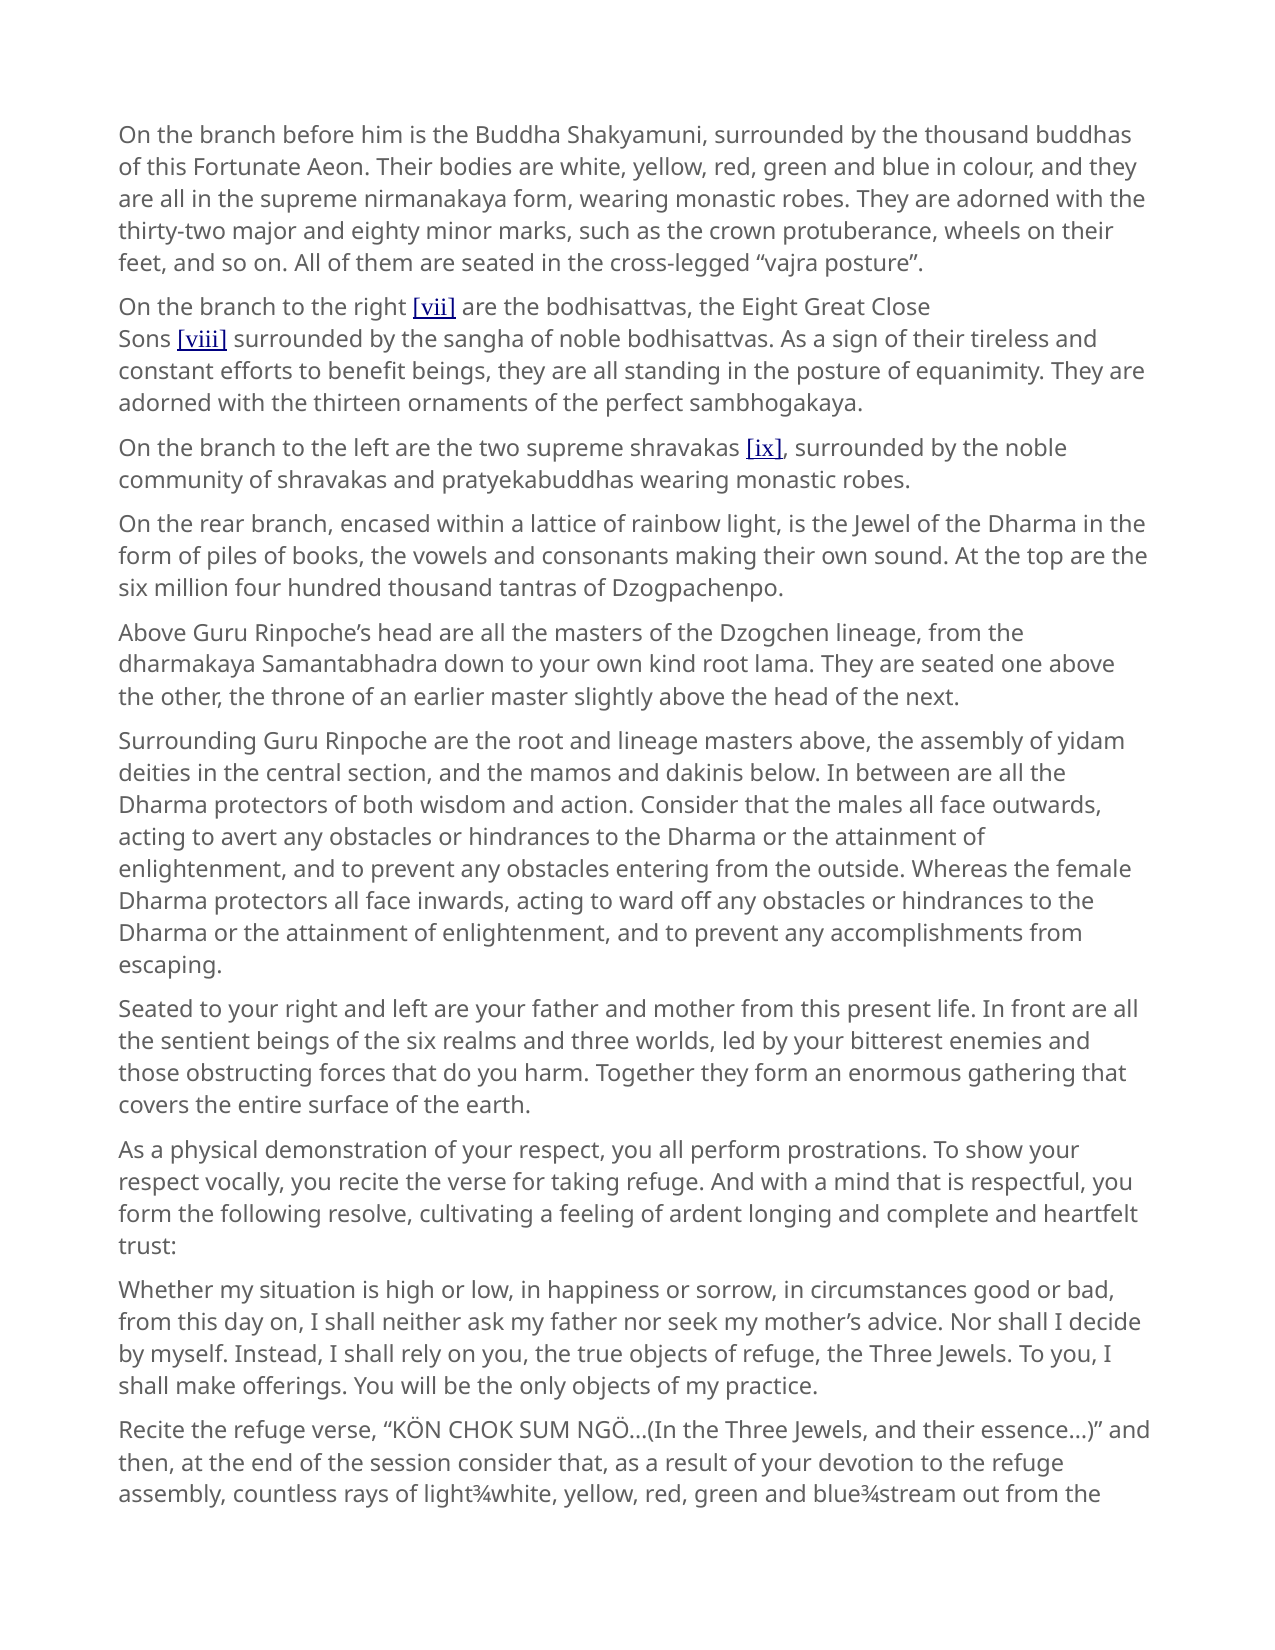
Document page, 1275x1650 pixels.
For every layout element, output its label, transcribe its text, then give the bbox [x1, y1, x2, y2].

text On the rear branch, encased within a lattice of rainbow light, is the Jewel of the Dharma in the form of piles of books, the vowels and consonants making their own sound. At the top are the six million four hundred thousand tantras of Dzogpachenpo. [118, 507, 1157, 603]
text Surrounding Guru Rinpoche are the root and lineage masters above, the assembly of yidam deities in the central section, and the mamos and dakinis below. In between are all the Dharma protectors of both wisdom and action. Consider that the males all face outwards, acting to avert any obstacles or hindrances to the Dharma or the attainment of enlightenment, and to prevent any obstacles entering from the outside. Whereas the female Dharma protectors all face inwards, acting to ward off any obstacles or hindrances to the Dharma or the attainment of enlightenment, and to prevent any accomplishments from escaping. [118, 724, 1157, 980]
text As a physical demonstration of your respect, you all perform prostrations. To show your respect vocally, you recite the verse for taking refuge. And with a mind that is respectful, you form the following resolve, cultivating a feeling of ardent longing and complete and heartfelt trust: [118, 1133, 1157, 1261]
text Whether my situation is high or low, in happiness or sorrow, in circumstances good or bad, from this day on, I shall neither ask my father nor seek my mother’s advice. Nor shall I decide by myself. Instead, I shall rely on you, the true objects of refuge, the Three Jewels. To you, I shall make offerings. You will be the only objects of my practice. [118, 1273, 1157, 1401]
text Seated to your right and left are your father and mother from this present life. In front are all the sentient beings of the six realms and three worlds, led by your bitterest enemies and those obstructing forces that do you harm. Together they form an enormous gathering that covers the entire surface of the earth. [118, 993, 1157, 1121]
text Above Guru Rinpoche’s head are all the masters of the Dzogchen lineage, from the dharmakaya Samantabhadra down to your own kind root lama. They are seated one above the other, the throne of an earlier master slightly above the head of the next. [118, 616, 1157, 712]
text On the branch before him is the Buddha Shakyamuni, surrounded by the thousand buddhas of this Fortunate Aeon. Their bodies are white, yellow, red, green and blue in colour, and they are all in the supreme nirmanakaya form, wearing monastic robes. They are adorned with the thirty-two major and eighty minor marks, such as the crown protuberance, wheels on their feet, and so on. All of them are seated in the cross-legged “vajra posture”. [118, 118, 1157, 278]
text On the branch to the right [vii] are the bodhisattvas, the Eight Great Close Sons [viii] surrounded by the sangha of noble bodhisattvas. As a sign of their tireless and constant efforts to benefit beings, they are all standing in the posture of equanimity. They are adorned with the thirteen ornaments of the perfect sambhogakaya. [118, 291, 1157, 418]
text Recite the refuge verse, “KÖN CHOK SUM NGÖ…(In the Three Jewels, and their essence…)” and then, at the end of the session consider that, as a result of your devotion to the refuge assembly, countless rays of light¾white, yellow, red, green and blue¾stream out from the [118, 1414, 1157, 1510]
text On the branch to the left are the two supreme shravakas [ix], surrounded by the noble community of shravakas and pratyekabuddhas wearing monastic robes. [118, 431, 1157, 495]
